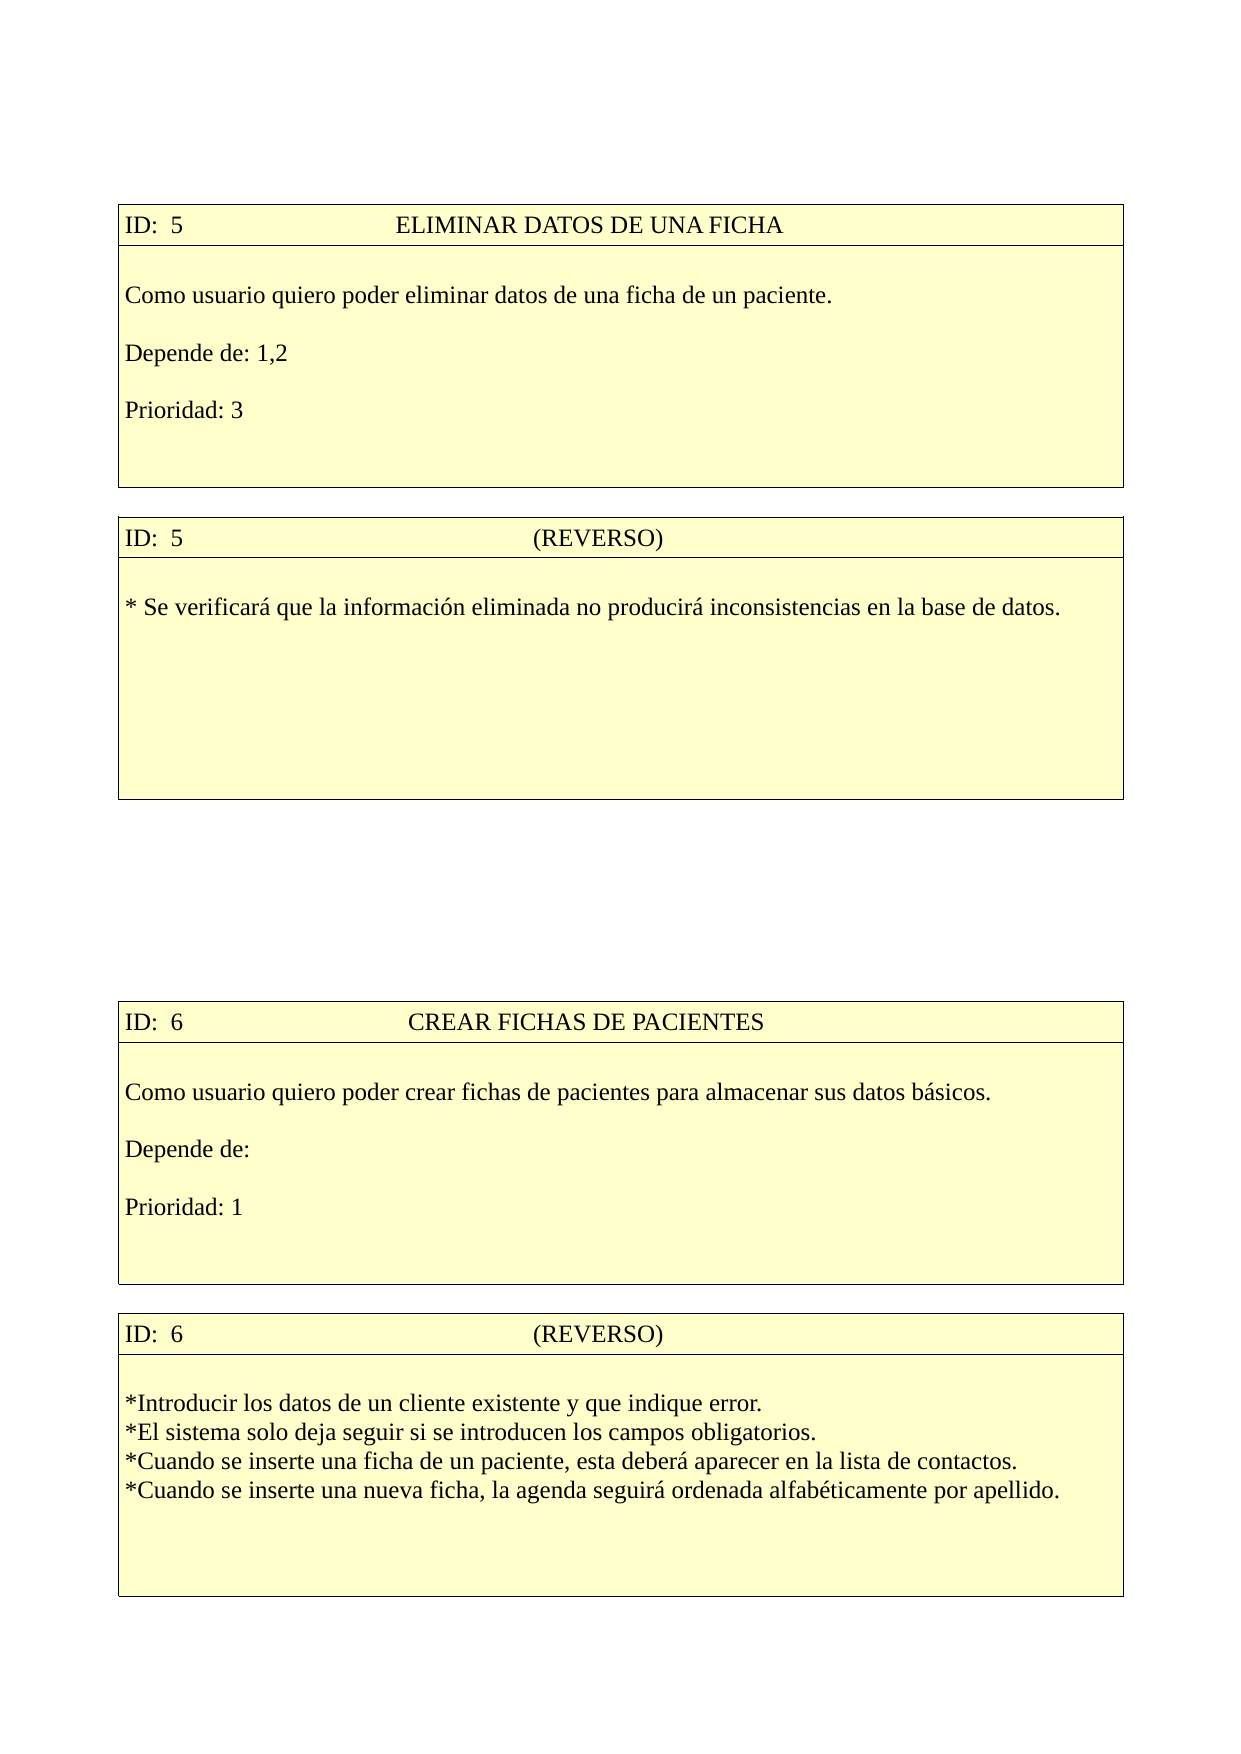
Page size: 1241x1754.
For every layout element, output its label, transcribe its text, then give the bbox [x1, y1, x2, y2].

table_header ID: 6 (REVERSO) [119, 1314, 1123, 1353]
table_header ID: 5 ELIMINAR DATOS DE UNA FICHA [119, 205, 1123, 245]
table_header ID: 6 CREAR FICHAS DE PACIENTES [119, 1002, 1123, 1042]
table_cell Como usuario quiero poder eliminar datos de una ficha de un paciente. Depende de: 1,2 Prioridad: 3 [119, 246, 1123, 487]
table_cell * Se verificará que la información eliminada no producirá inconsistencias en la base de datos. [119, 558, 1123, 799]
table_cell *Introducir los datos de un cliente existente y que indique error. *El sistema solo deja seguir si se introducen los campos obligatorios. *Cuando se inserte una ficha de un paciente, esta deberá aparecer en la lista de contactos. *Cuando se inserte una nueva ficha, la agenda seguirá ordenada alfabéticamente por apellido. [119, 1355, 1123, 1596]
table_cell Como usuario quiero poder crear fichas de pacientes para almacenar sus datos básicos. Depende de: Prioridad: 1 [119, 1043, 1123, 1283]
table_header ID: 5 (REVERSO) [119, 518, 1123, 557]
